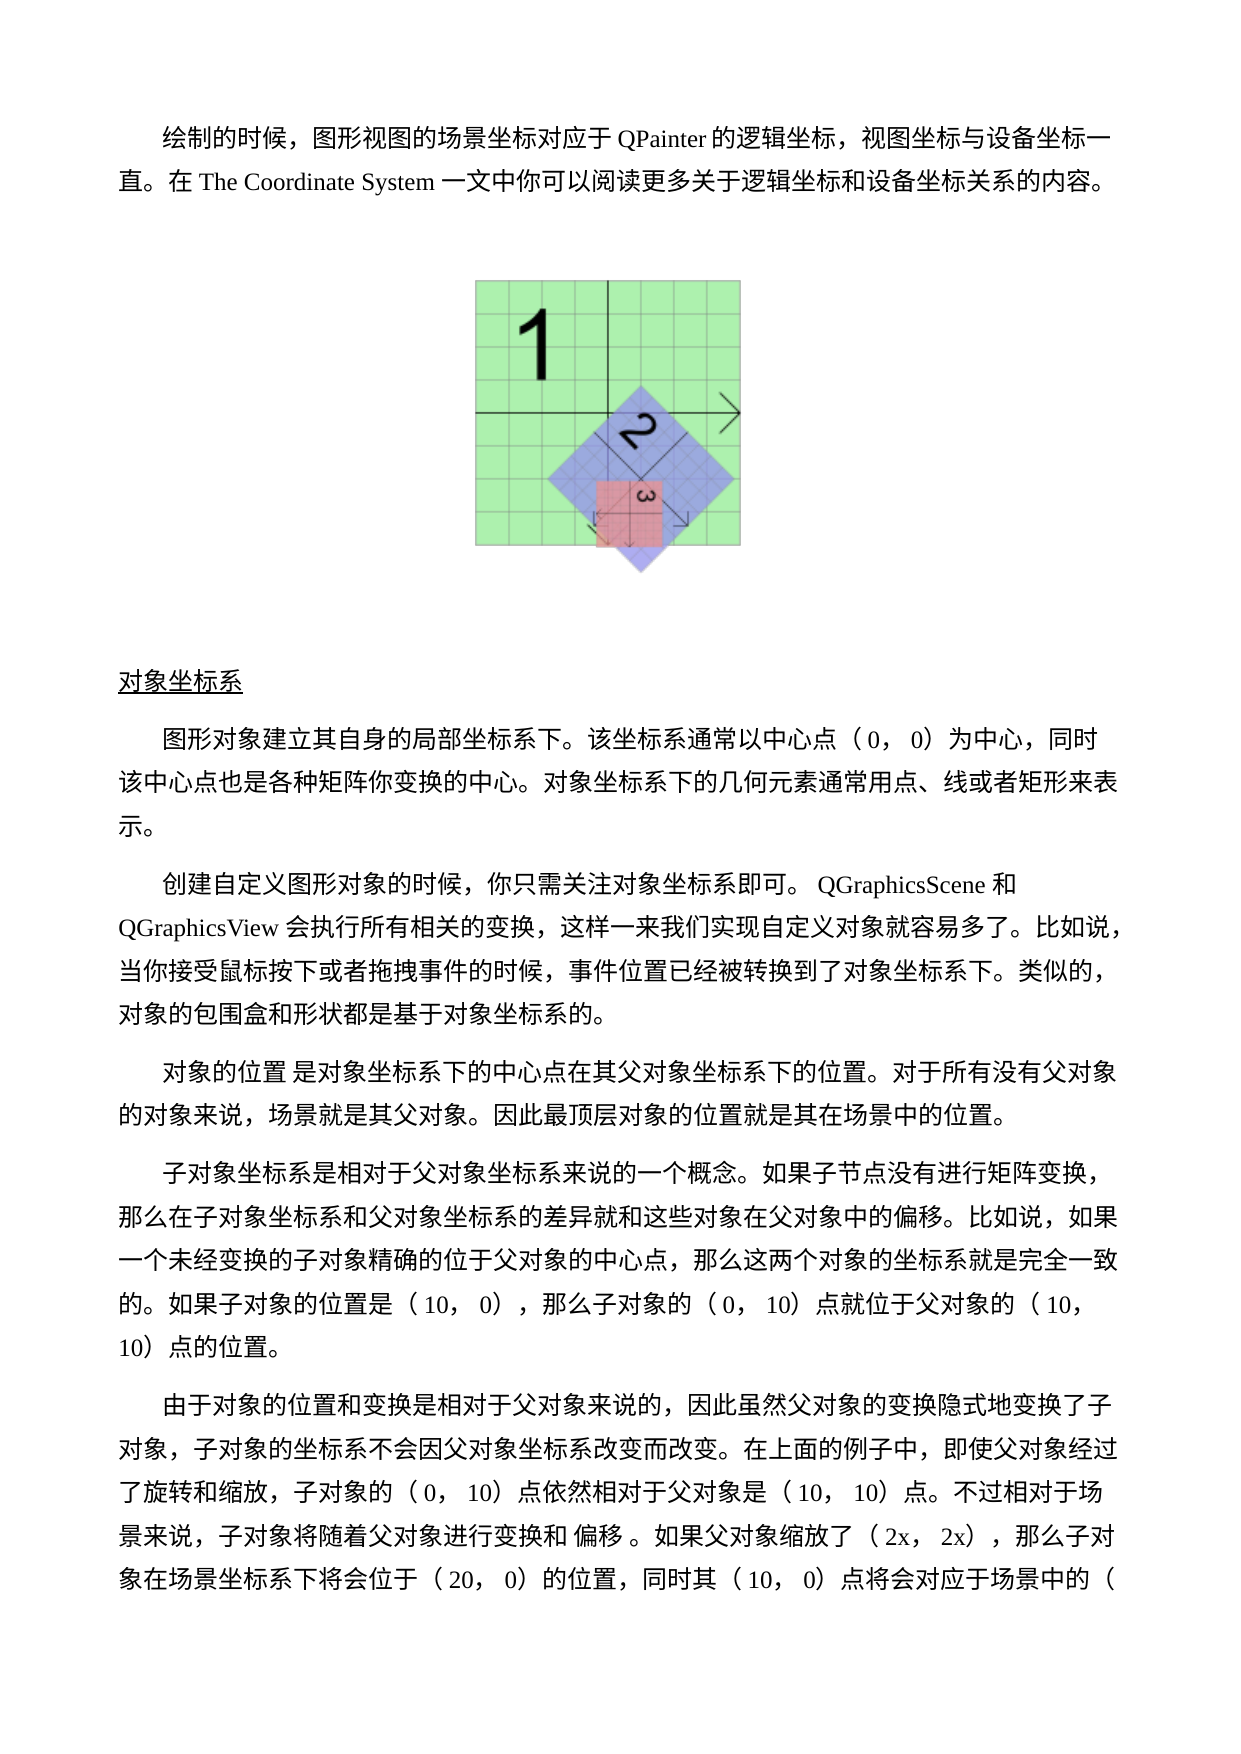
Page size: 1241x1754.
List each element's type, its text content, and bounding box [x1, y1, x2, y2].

text 图形对象建立其自身的局部坐标系下。该坐标系通常以中心点（ 0， 0）为中心，同时该中心点也是各种矩阵你变换的中心。对象坐标系下的几何元素通常用点、线或者矩形来表示。 [118, 719, 1122, 842]
picture [463, 268, 777, 582]
text 对象坐标系 [118, 661, 1122, 697]
text 由于对象的位置和变换是相对于父对象来说的，因此虽然父对象的变换隐式地变换了子对象，子对象的坐标系不会因父对象坐标系改变而改变。在上面的例子中，即使父对象经过了旋转和缩放，子对象的（ 0， 10）点依然相对于父对象是（ 10， 10）点。不过相对于场景来说，子对象将随着父对象进行变换和 偏移 。如果父对象缩放了（ 2x， 2x），那么子对象在场景坐标系下将会位于（ 20， 0）的位置，同时其（ 10， 0）点将会对应于场景中的（ [118, 1386, 1122, 1596]
text 创建自定义图形对象的时候，你只需关注对象坐标系即可。 QGraphicsScene 和 QGraphicsView 会执行所有相关的变换，这样一来我们实现自定义对象就容易多了。比如说，当你接受鼠标按下或者拖拽事件的时候，事件位置已经被转换到了对象坐标系下。类似的，对象的包围盒和形状都是基于对象坐标系的。 [118, 864, 1122, 1031]
text 绘制的时候，图形视图的场景坐标对应于 QPainter的逻辑坐标，视图坐标与设备坐标一直。在 The Coordinate System 一文中你可以阅读更多关于逻辑坐标和设备坐标关系的内容。 [118, 118, 1122, 198]
text 对象的位置 是对象坐标系下的中心点在其父对象坐标系下的位置。对于所有没有父对象的对象来说，场景就是其父对象。因此最顶层对象的位置就是其在场景中的位置。 [118, 1052, 1122, 1132]
text 子对象坐标系是相对于父对象坐标系来说的一个概念。如果子节点没有进行矩阵变换，那么在子对象坐标系和父对象坐标系的差异就和这些对象在父对象中的偏移。比如说，如果一个未经变换的子对象精确的位于父对象的中心点，那么这两个对象的坐标系就是完全一致的。如果子对象的位置是（ 10， 0），那么子对象的（ 0， 10）点就位于父对象的（ 10， 10）点的位置。 [118, 1154, 1122, 1364]
